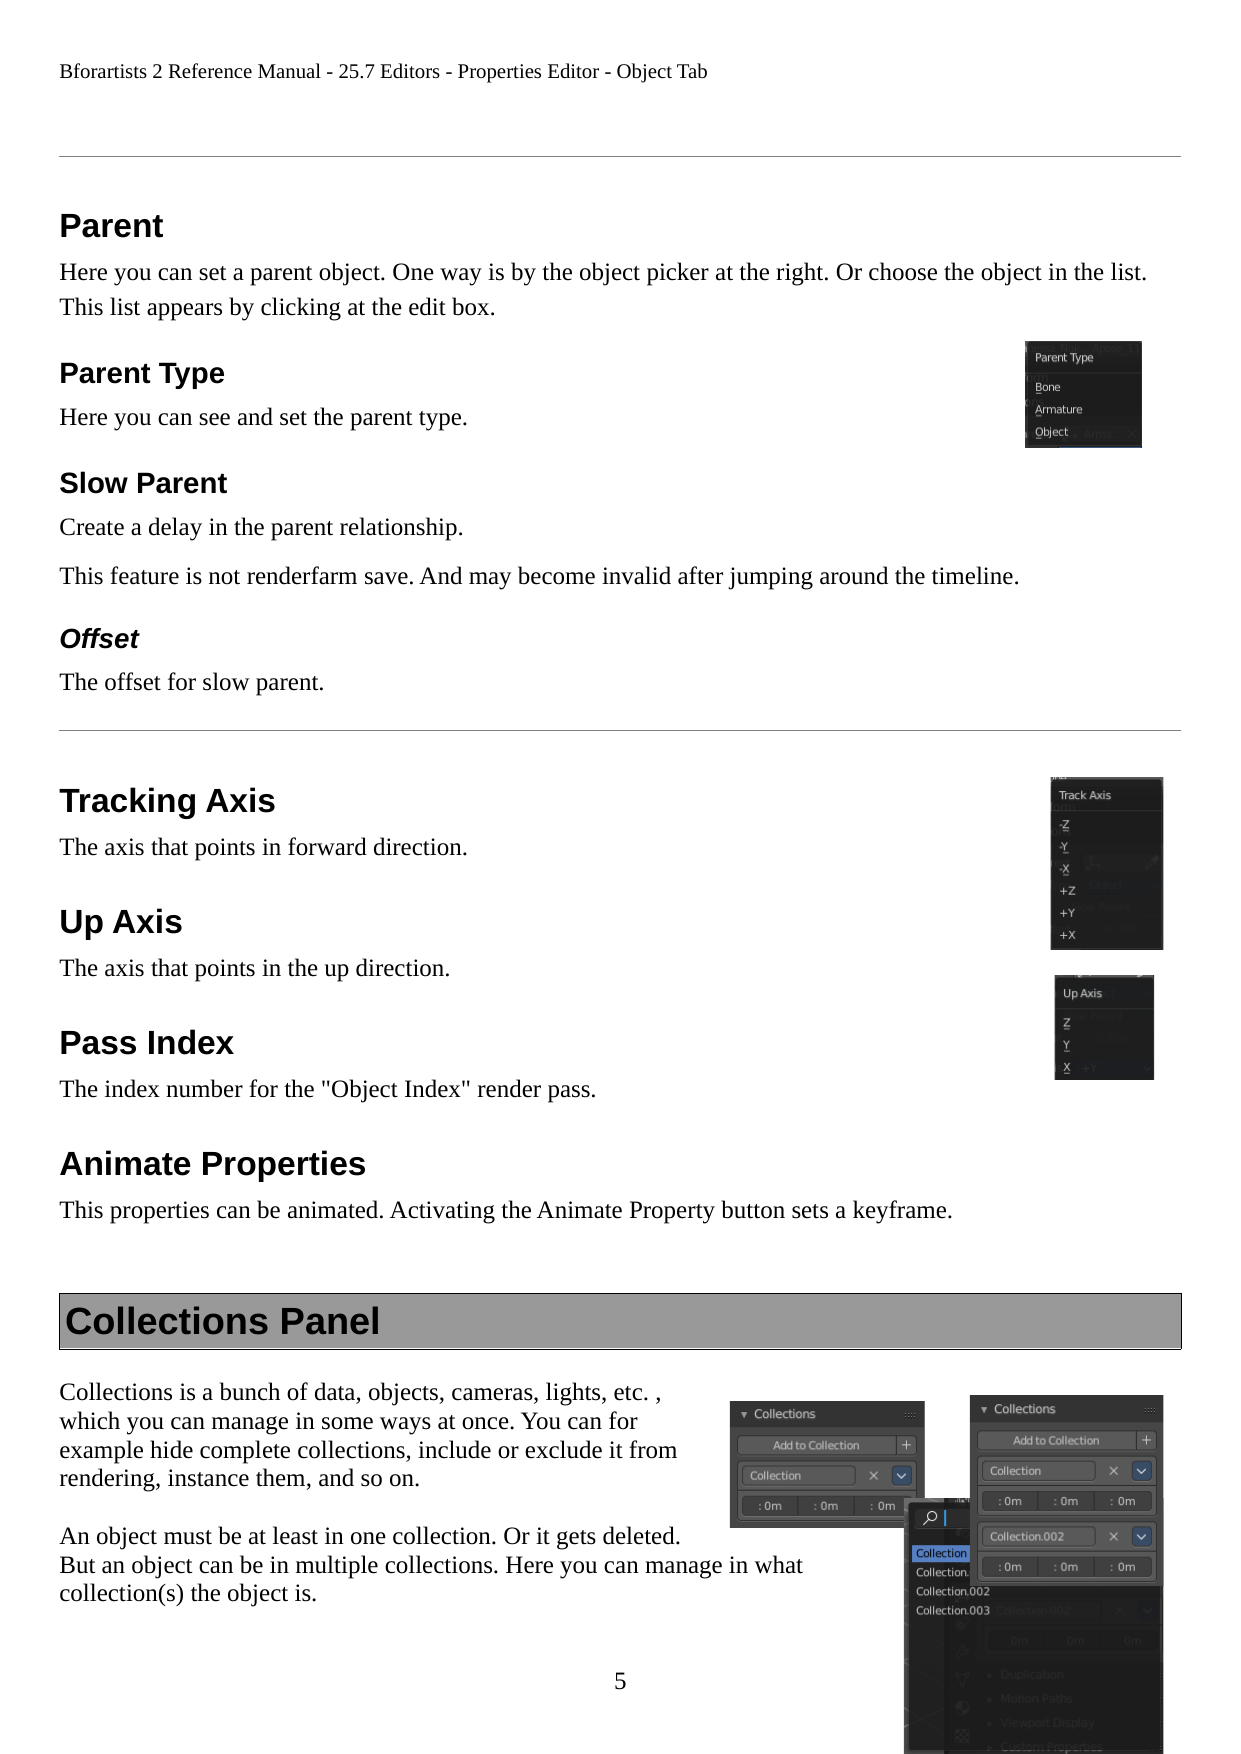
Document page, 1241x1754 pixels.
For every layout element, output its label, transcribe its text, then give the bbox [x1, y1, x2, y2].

text The axis that points in forward direction. [59, 832, 1050, 861]
subtitle Parent Type [59, 356, 1025, 389]
subtitle Up Axis [59, 902, 1050, 941]
text Here you can set a parent object. One way is by the object picker at the right. Or choose the object in the list. This list appears by clicking at the edit box. [59, 257, 1181, 321]
subtitle [1142, 356, 1181, 389]
text The axis that points in the up direction. [59, 953, 1181, 982]
text This feature is not renderfarm save. And may become invalid after jumping around the timeline. [59, 561, 1181, 589]
subtitle Parent [59, 206, 1181, 245]
text The offset for slow parent. [59, 667, 1181, 696]
text An object must be at least in one collection. Or it gets deleted. But an object can be in multiple collections. Here you can manage in what collection(s) the object is. [59, 1521, 903, 1607]
text [1142, 402, 1181, 431]
subtitle Tracking Axis [59, 781, 1050, 819]
text The index number for the "Object Index" render pass. [59, 1074, 1181, 1103]
picture [1054, 975, 1155, 1080]
text Collections is a bunch of data, objects, cameras, lights, etc. , which you can manage in some ways at once. You can for example hide complete collections, include or exclude it from rendering, instance them, and so on. [59, 1377, 1181, 1492]
subtitle [1164, 902, 1181, 941]
subtitle Offset [59, 622, 1181, 654]
subtitle Slow Parent [59, 466, 1181, 499]
text Here you can see and set the parent type. [59, 402, 1025, 431]
table_header Collections Panel [60, 1294, 1181, 1348]
subtitle Animate Properties [59, 1144, 1181, 1183]
picture [1025, 341, 1142, 448]
text This properties can be animated. Activating the Animate Property button sets a keyframe. [59, 1195, 1181, 1224]
picture [729, 1395, 1164, 1754]
subtitle [1164, 781, 1181, 819]
picture [1050, 777, 1164, 950]
text Create a delay in the parent relationship. [59, 512, 1181, 541]
subtitle Pass Index [59, 1023, 1054, 1062]
subtitle [1155, 1023, 1181, 1062]
